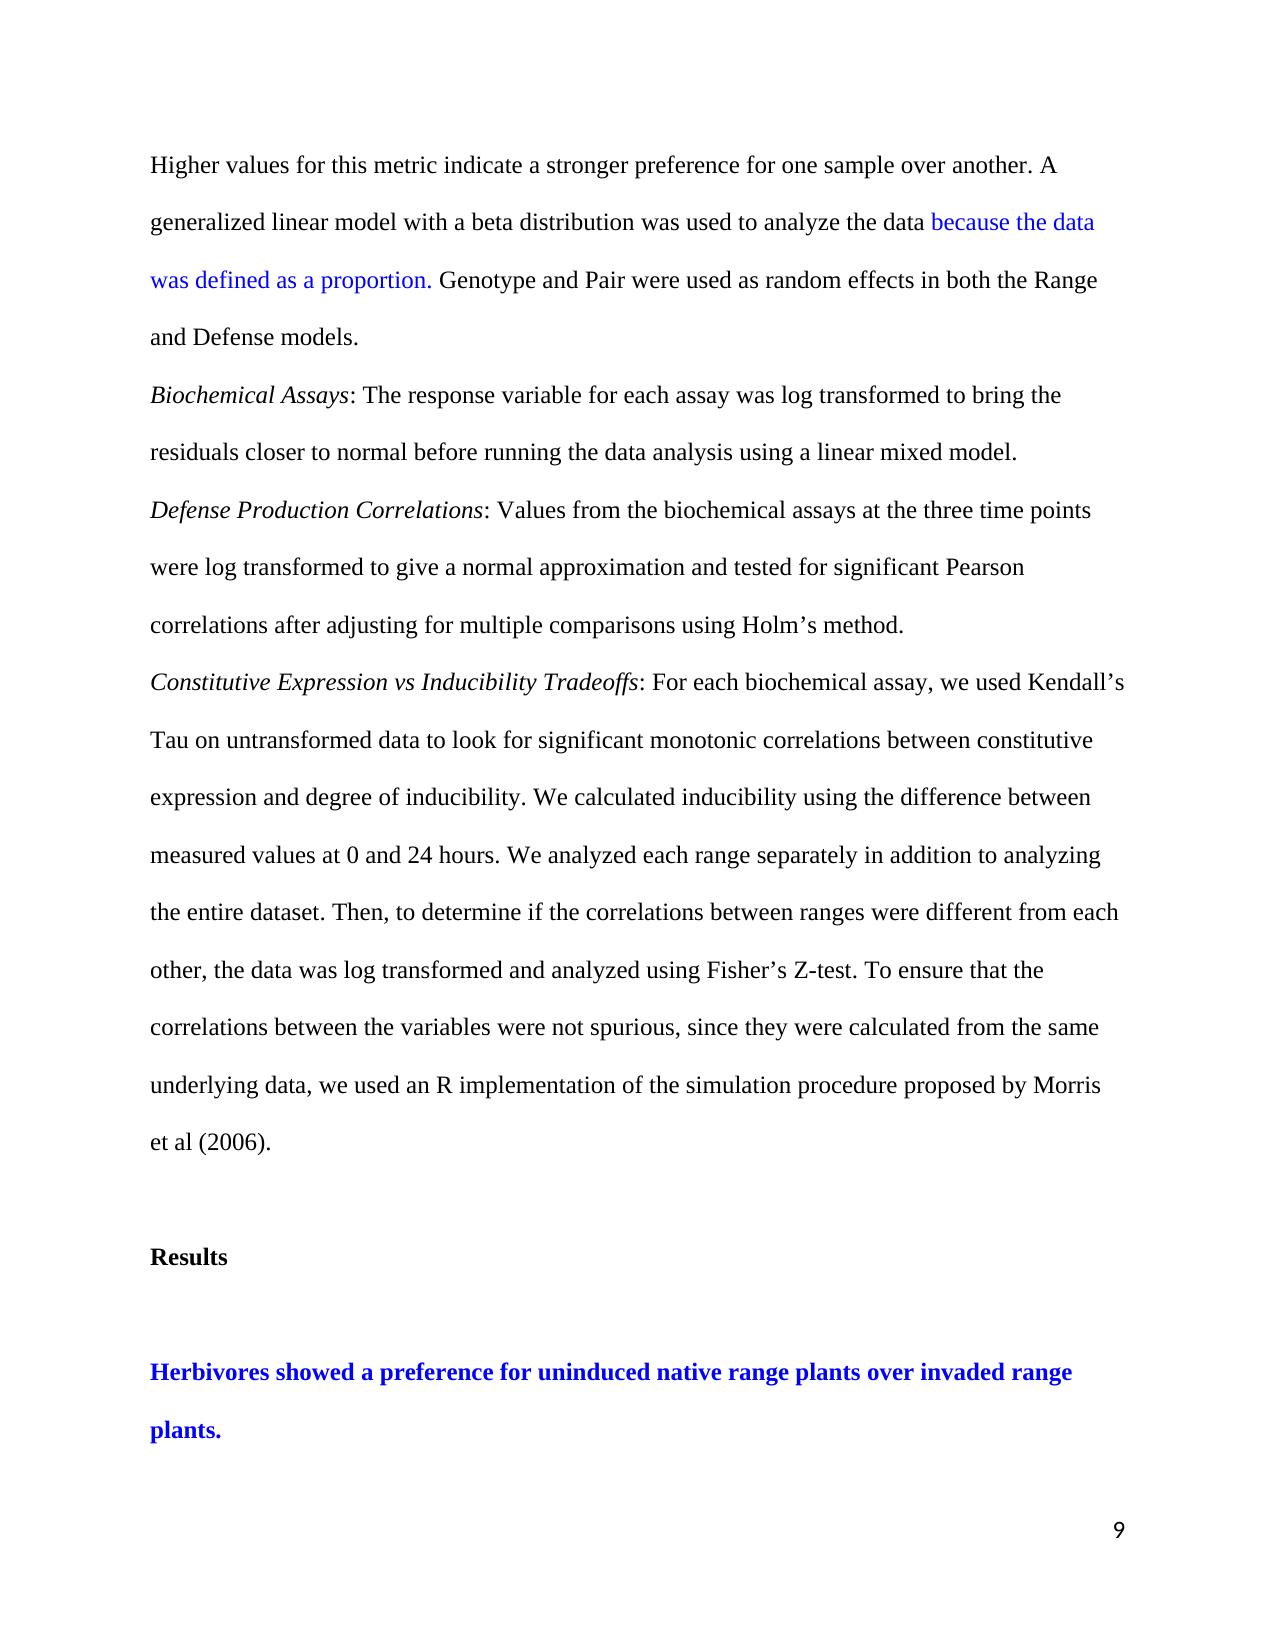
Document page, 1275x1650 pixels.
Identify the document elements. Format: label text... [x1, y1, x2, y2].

text Herbivores showed a preference for uninduced native range plants over invaded range plants. [150, 1357, 1125, 1444]
text Higher values for this metric indicate a stronger preference for one sample over another. A generalized linear model with a beta distribution was used to analyze the data because the data was defined as a proportion. Genotype and Pair were used as random effects in both the Range and Defense models. [150, 150, 1125, 351]
text Results [150, 1242, 1125, 1271]
text Biochemical Assays: The response variable for each assay was log transformed to bring the residuals closer to normal before running the data analysis using a linear mixed model. [150, 380, 1125, 466]
text Constitutive Expression vs Inducibility Tradeoffs: For each biochemical assay, we used Kendall’s Tau on untransformed data to look for significant monotonic correlations between constitutive expression and degree of inducibility. We calculated inducibility using the difference between measured values at 0 and 24 hours. We analyzed each range separately in addition to analyzing the entire dataset. Then, to determine if the correlations between ranges were different from each other, the data was log transformed and analyzed using Fisher’s Z-test. To ensure that the correlations between the variables were not spurious, since they were calculated from the same underlying data, we used an R implementation of the simulation procedure proposed by Morris et al (2006). [150, 667, 1125, 1156]
text Defense Production Correlations: Values from the biochemical assays at the three time points were log transformed to give a normal approximation and tested for significant Pearson correlations after adjusting for multiple comparisons using Holm’s method. [150, 495, 1125, 639]
